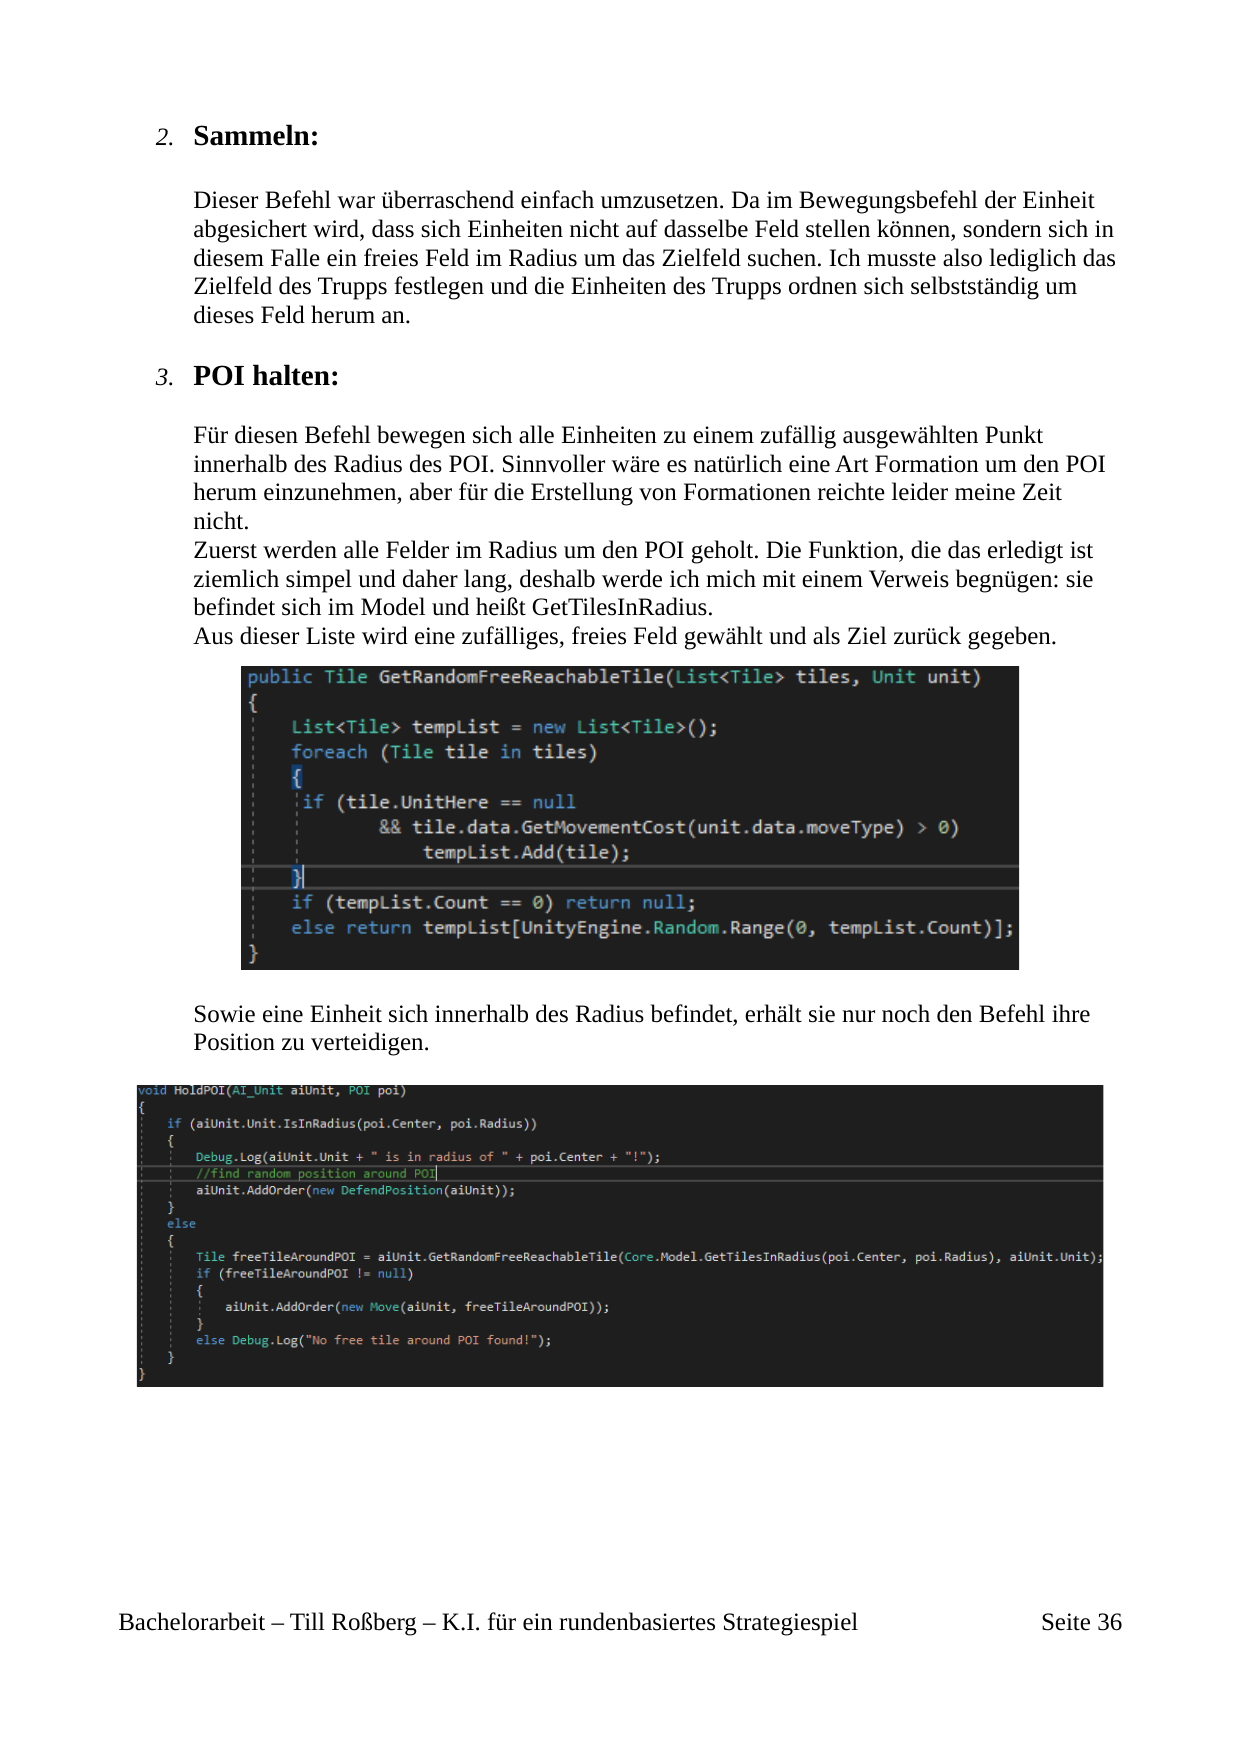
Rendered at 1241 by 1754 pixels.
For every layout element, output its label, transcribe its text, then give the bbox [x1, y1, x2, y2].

list Sowie eine Einheit sich innerhalb des Radius befindet, erhält sie nur noch den Befehl ihre Position zu verteidigen. [156, 999, 1122, 1085]
list Sammeln: Dieser Befehl war überraschend einfach umzusetzen. Da im Bewegungsbefehl der Einheit abgesichert wird, dass sich Einheiten nicht auf dasselbe Feld stellen können, sondern sich in diesem Falle ein freies Feld im Radius um das Zielfeld suchen. Ich musste also lediglich das Zielfeld des Trupps festlegen und die Einheiten des Trupps ordnen sich selbstständig um dieses Feld herum an. [156, 118, 1122, 358]
picture [241, 666, 1020, 970]
list POI halten: Für diesen Befehl bewegen sich alle Einheiten zu einem zufällig ausgewählten Punkt innerhalb des Radius des POI. Sinnvoller wäre es natürlich eine Art Formation um den POI herum einzunehmen, aber für die Erstellung von Formationen reichte leider meine Zeit nicht. Zuerst werden alle Felder im Radius um den POI geholt. Die Funktion, die das erledigt ist ziemlich simpel und daher lang, deshalb werde ich mich mit einem Verweis begnügen: sie befindet sich im Model und heißt GetTilesInRadius. Aus dieser Liste wird eine zufälliges, freies Feld gewählt und als Ziel zurück gegeben. [156, 358, 1122, 999]
picture [136, 1085, 1104, 1387]
